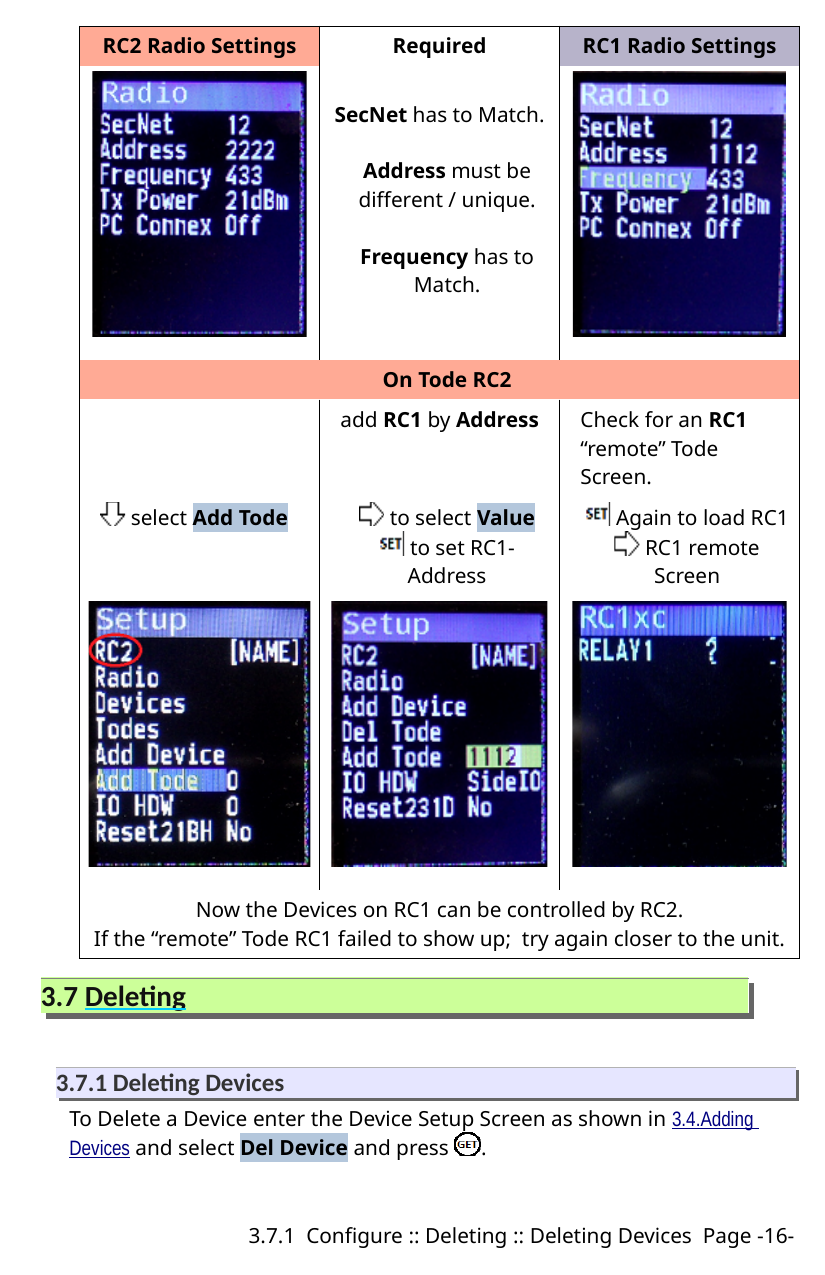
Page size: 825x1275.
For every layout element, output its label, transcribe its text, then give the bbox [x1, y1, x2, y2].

picture [572, 71, 786, 337]
table_cell Again to load RC1 RC1 remote Screen [560, 496, 799, 596]
table_cell [320, 596, 559, 889]
picture [331, 601, 548, 867]
table_header Required [320, 27, 559, 66]
table_cell select Add Tode [80, 496, 319, 596]
table_cell Now the Devices on RC1 can be controlled by RC2. If the “remote” Tode RC1 failed to show up; try again closer to the unit. [80, 890, 799, 958]
table_cell [80, 596, 319, 889]
picture [92, 71, 307, 337]
table_cell SecNet has to Match. Address must be different / unique. Frequency has to Match. [320, 66, 559, 359]
subtitle Deleting [41, 979, 748, 1013]
table_cell [560, 596, 799, 889]
table_header RC2 Radio Settings [80, 27, 319, 66]
table_cell [560, 66, 799, 359]
table_cell add RC1 by Address [320, 400, 559, 496]
table_cell [80, 66, 319, 359]
table_cell Check for an RC1 “remote” Tode Screen. [560, 400, 799, 496]
table_cell On Tode RC2 [80, 360, 799, 399]
table_header RC1 Radio Settings [560, 27, 799, 66]
subtitle Deleting Devices [56, 1068, 796, 1098]
table_cell to select Value to set RC1-Address [320, 496, 559, 596]
table_cell [80, 400, 319, 496]
text To Delete a Device enter the Device Setup Screen as shown in 3.4.Adding Devices and select Del Device and press . [69, 1104, 799, 1162]
